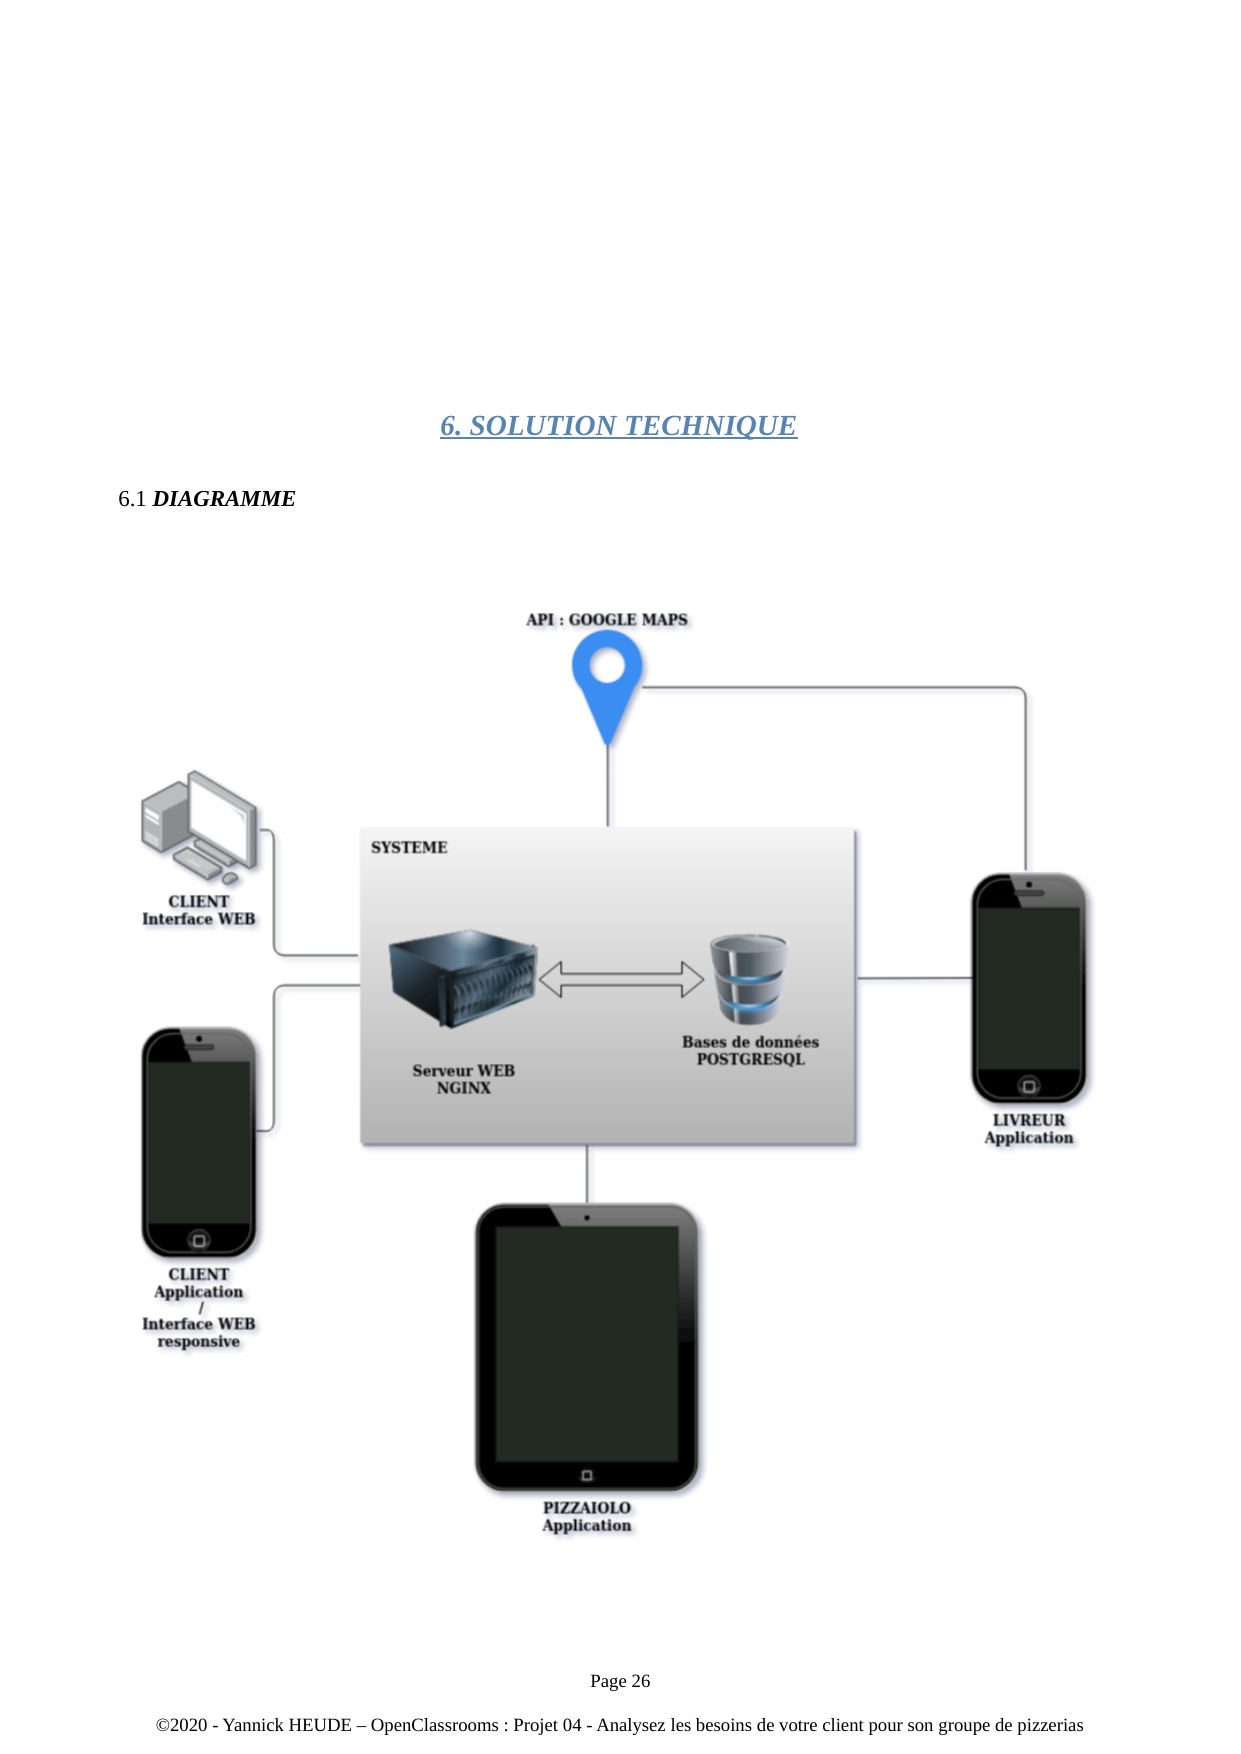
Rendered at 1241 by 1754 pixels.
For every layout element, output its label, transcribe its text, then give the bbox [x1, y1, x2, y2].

text 6. SOLUTION TECHNIQUE [118, 408, 1122, 441]
picture [118, 589, 1123, 1567]
text 6.1 DIAGRAMME [118, 485, 1122, 511]
